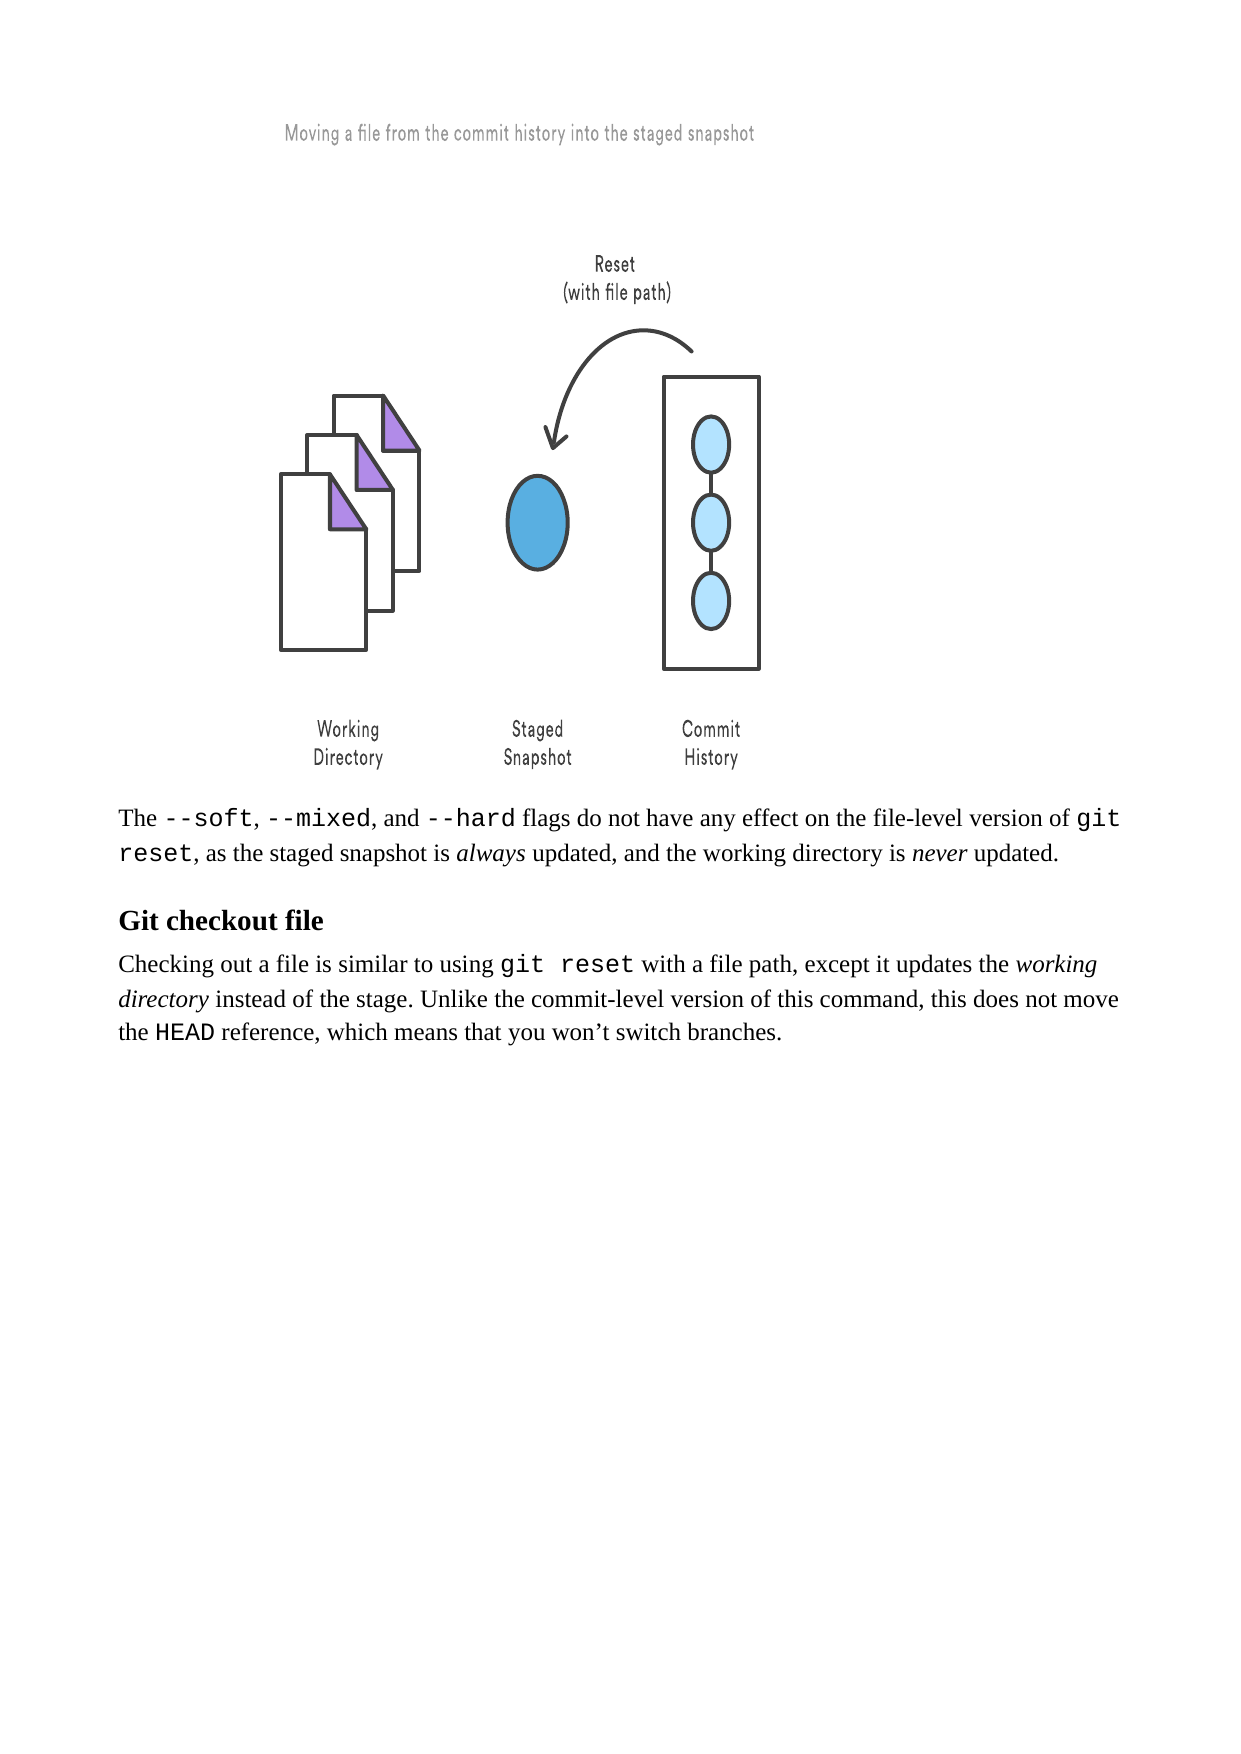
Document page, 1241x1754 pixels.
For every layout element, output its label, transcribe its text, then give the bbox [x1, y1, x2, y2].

text The --soft, --mixed, and --hard flags do not have any effect on the file-level version of git reset, as the staged snapshot is always updated, and the working directory is never updated. [118, 803, 1122, 869]
text Checking out a file is similar to using git reset with a file path, except it updates the working directory instead of the stage. Unlike the commit-level version of this command, this does not move the HEAD reference, which means that you won’t switch branches. [118, 949, 1122, 1048]
subtitle Git checkout file [118, 903, 1122, 937]
